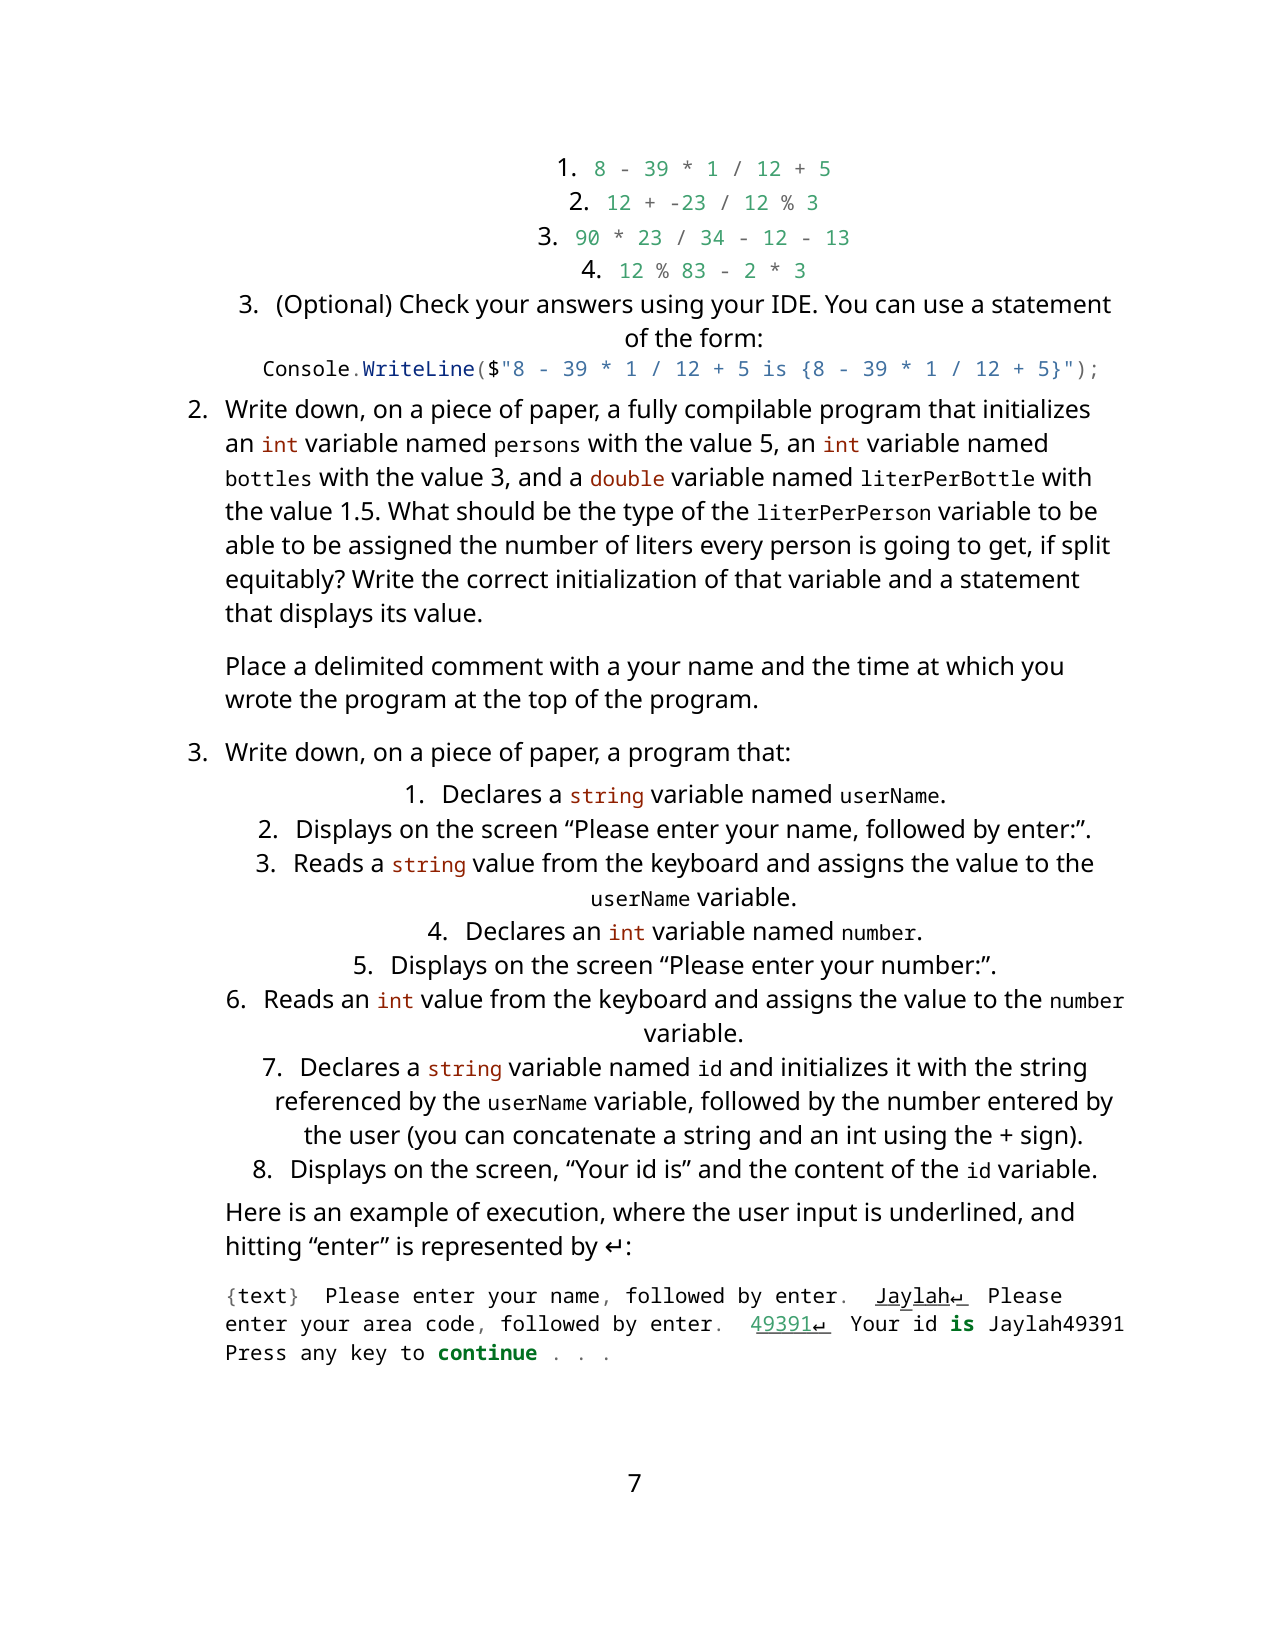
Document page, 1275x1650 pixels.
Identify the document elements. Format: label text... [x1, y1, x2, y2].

list 90 * 23 / 34 - 12 - 13 [262, 218, 1125, 252]
list (Optional) Check your answers using your IDE. You can use a statement of the form: [225, 286, 1125, 354]
list Declares a string variable named userName. [225, 777, 1125, 811]
list Write down, on a piece of paper, a program that: [187, 734, 1125, 768]
list 8 - 39 * 1 / 12 + 5 [262, 150, 1125, 184]
list Displays on the screen, “Your id is” and the content of the id variable. [225, 1152, 1125, 1186]
list Place a delimited comment with a your name and the time at which you wrote the program at the top of the program. [187, 648, 1125, 716]
list Reads a string value from the keyboard and assigns the value to the userName variable. [225, 845, 1125, 913]
list Reads an int value from the keyboard and assigns the value to the number variable. [225, 982, 1125, 1050]
list Console.WriteLine($"8 - 39 * 1 / 12 + 5 is {8 - 39 * 1 / 12 + 5}"); [225, 354, 1125, 383]
list Displays on the screen “Please enter your name, followed by enter:”. [225, 811, 1125, 845]
list Here is an example of execution, where the user input is underlined, and hitting “enter” is represented by ↵: [187, 1195, 1125, 1263]
list 12 % 83 - 2 * 3 [262, 252, 1125, 286]
list {text} Please enter your name, followed by enter. J͟a͟y͟l͟a͟h͟↵͟ Please enter your area code, followed by enter. 4͟9͟3͟9͟1͟↵͟ Your id is Jaylah49391 Press any key to continue . . . [187, 1281, 1125, 1366]
list Declares an int variable named number. [225, 913, 1125, 947]
list Displays on the screen “Please enter your number:”. [225, 947, 1125, 982]
list Write down, on a piece of paper, a fully compilable program that initializes an int variable named persons with the value 5, an int variable named bottles with the value 3, and a double variable named literPerBottle with the value 1.5. What should be the type of the literPerPerson variable to be able to be assigned the number of liters every person is going to get, if split equitably? Write the correct initialization of that variable and a statement that displays its value. [187, 392, 1125, 630]
list 12 + -23 / 12 % 3 [262, 184, 1125, 218]
list Declares a string variable named id and initializes it with the string referenced by the userName variable, followed by the number entered by the user (you can concatenate a string and an int using the + sign). [225, 1050, 1125, 1152]
